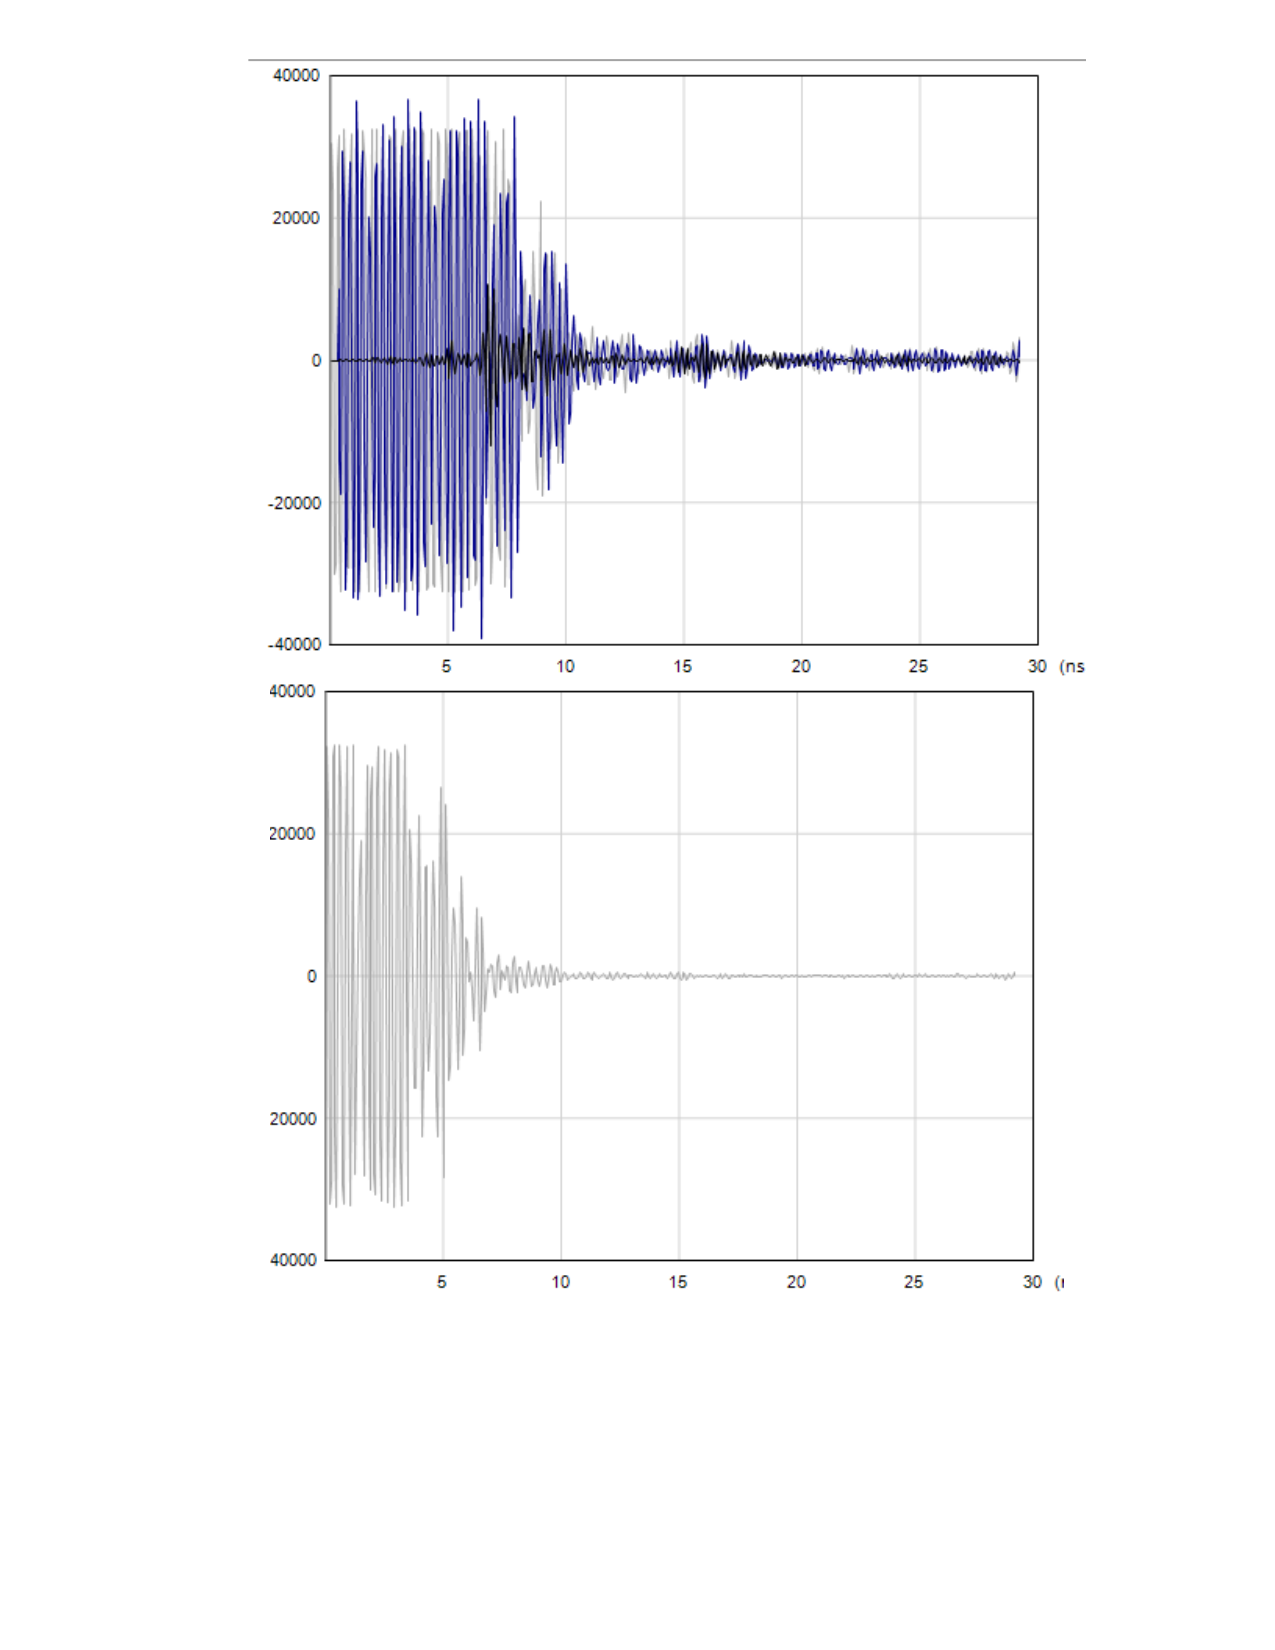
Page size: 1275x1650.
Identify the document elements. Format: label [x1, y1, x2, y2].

picture [248, 59, 1086, 1296]
